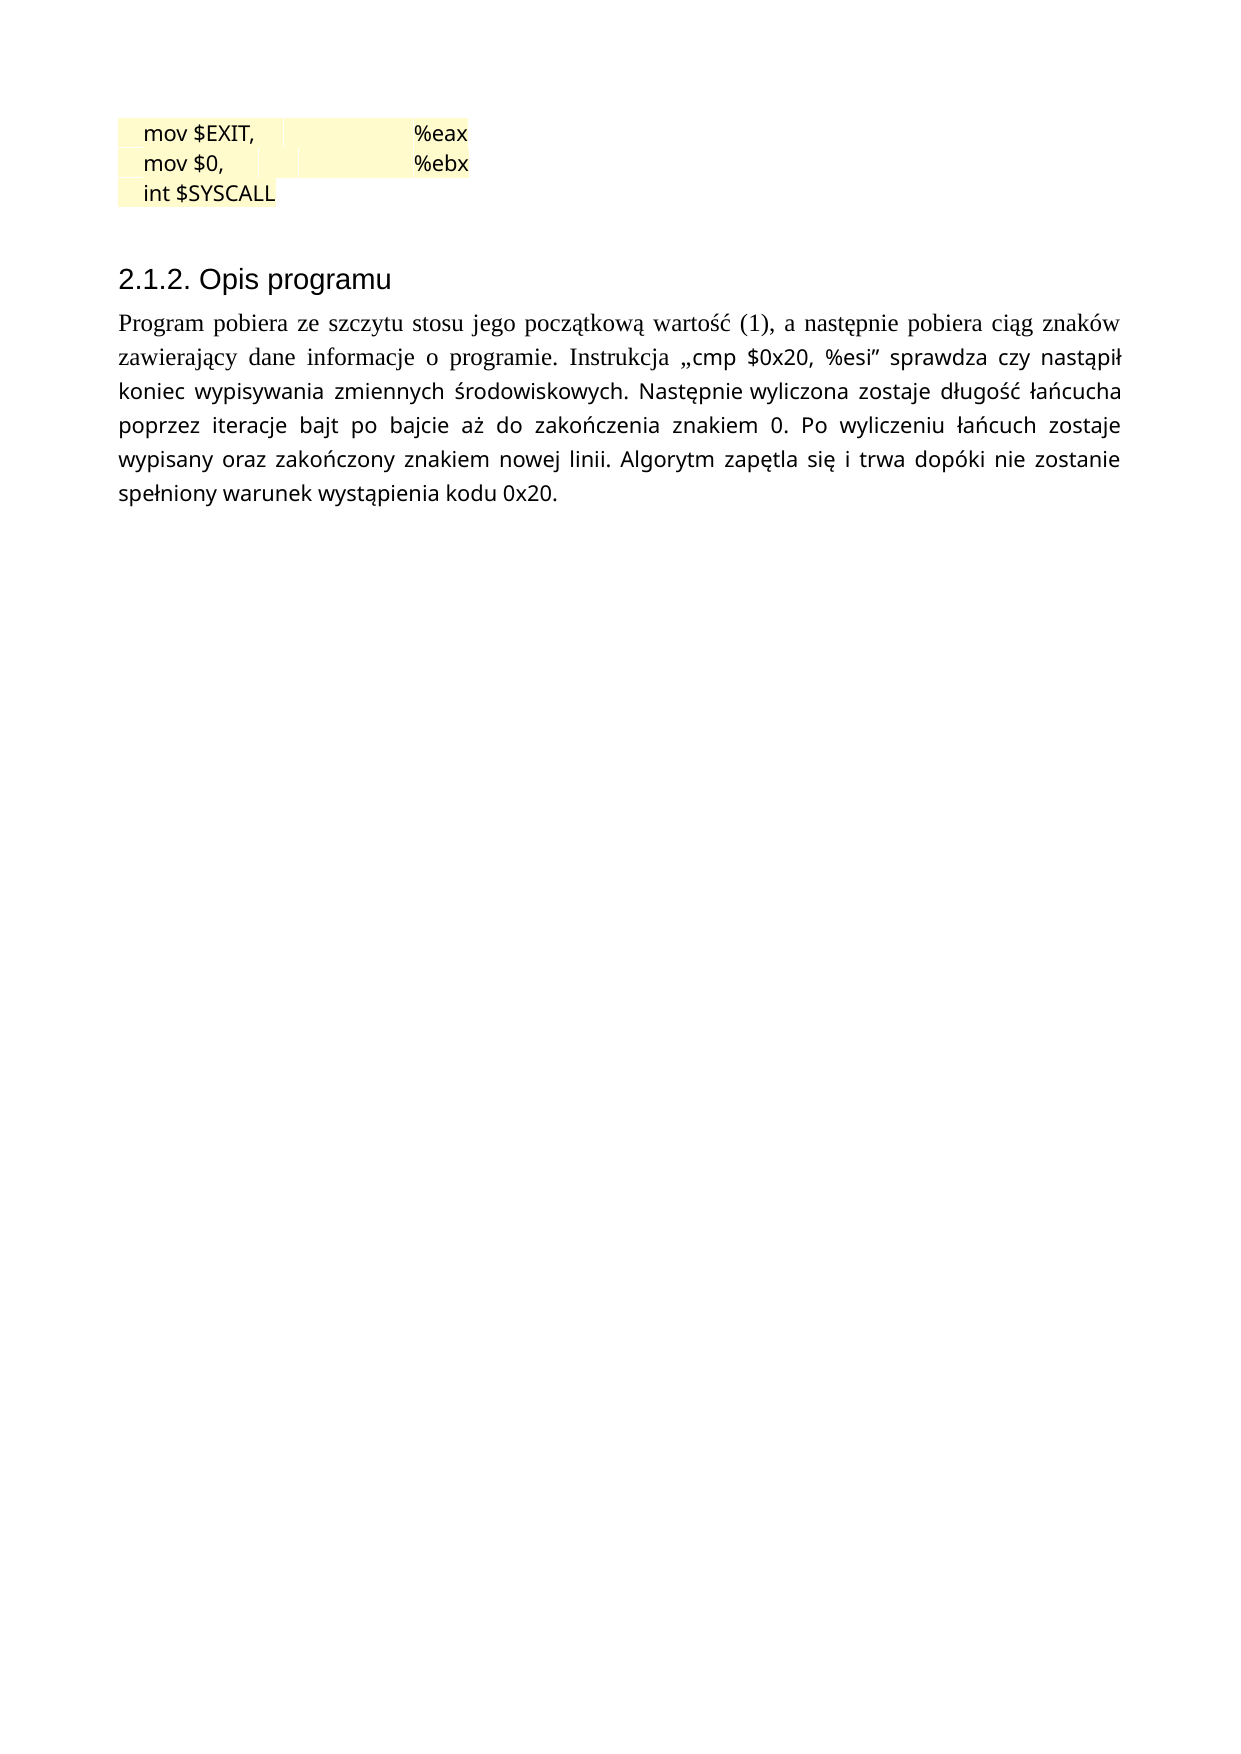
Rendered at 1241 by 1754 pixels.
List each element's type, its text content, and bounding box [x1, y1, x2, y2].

text mov $0, %ebx [118, 148, 1122, 178]
text mov $EXIT, %eax [118, 118, 1122, 148]
text Program pobiera ze szczytu stosu jego początkową wartość (1), a następnie pobiera ciąg znaków zawierający dane informacje o programie. Instrukcja „cmp $0x20, %esi” sprawdza czy nastąpił koniec wypisywania zmiennych środowiskowych. Następnie wyliczona zostaje długość łańcucha poprzez iteracje bajt po bajcie aż do zakończenia znakiem 0. Po wyliczeniu łańcuch zostaje wypisany oraz zakończony znakiem nowej linii. Algorytm zapętla się i trwa dopóki nie zostanie spełniony warunek wystąpienia kodu 0x20. [118, 308, 1122, 508]
subtitle 2.1.2. Opis programu [118, 262, 1122, 296]
text int $SYSCALL [118, 178, 1122, 207]
